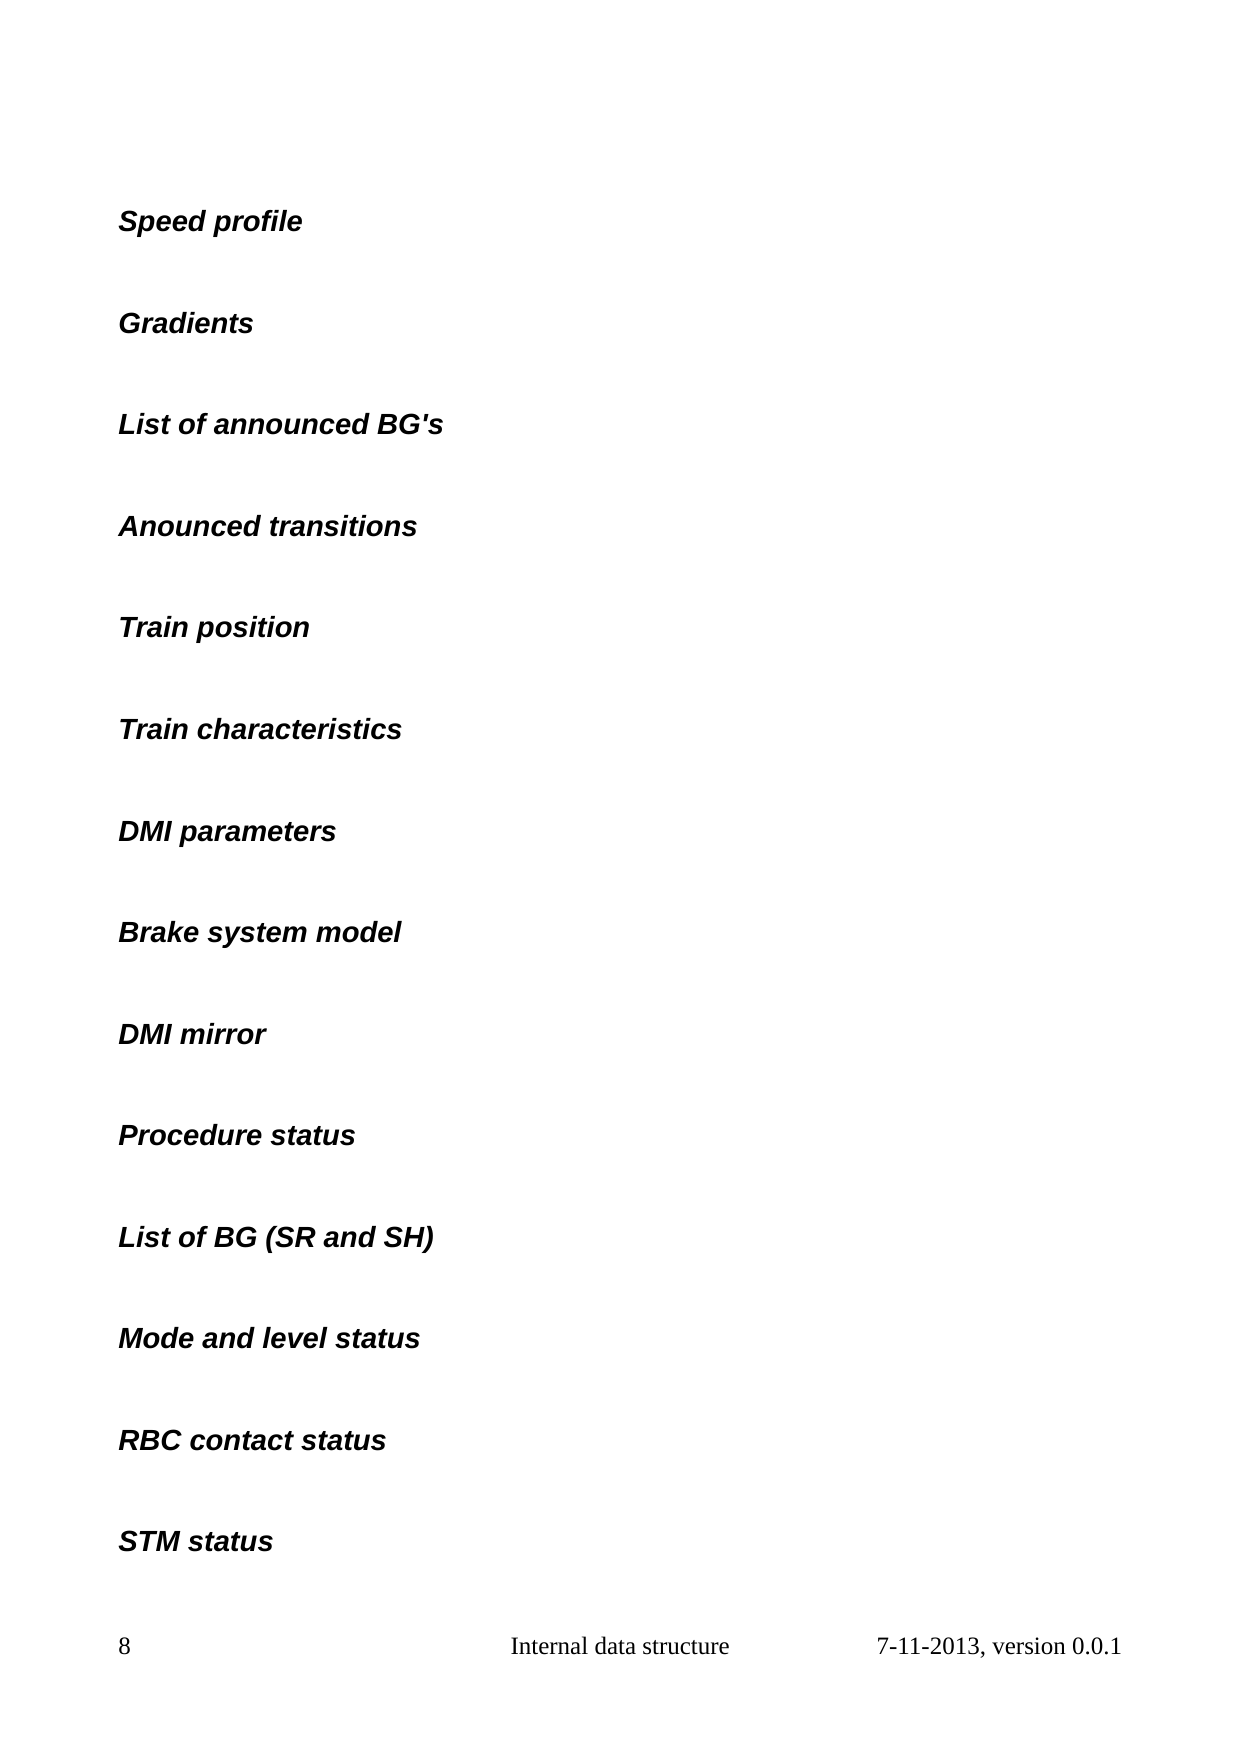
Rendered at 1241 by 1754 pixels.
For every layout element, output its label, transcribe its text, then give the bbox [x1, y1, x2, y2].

subtitle List of announced BG's [118, 407, 1122, 441]
subtitle DMI mirror [118, 1017, 1122, 1050]
subtitle Gradients [118, 306, 1122, 339]
subtitle Mode and level status [118, 1321, 1122, 1355]
subtitle Train position [118, 610, 1122, 644]
subtitle Train characteristics [118, 712, 1122, 746]
subtitle Anounced transitions [118, 509, 1122, 542]
subtitle Procedure status [118, 1118, 1122, 1152]
subtitle DMI parameters [118, 813, 1122, 847]
subtitle Speed profile [118, 204, 1122, 238]
subtitle Brake system model [118, 915, 1122, 949]
subtitle STM status [118, 1524, 1122, 1558]
subtitle List of BG (SR and SH) [118, 1220, 1122, 1253]
subtitle RBC contact status [118, 1423, 1122, 1456]
